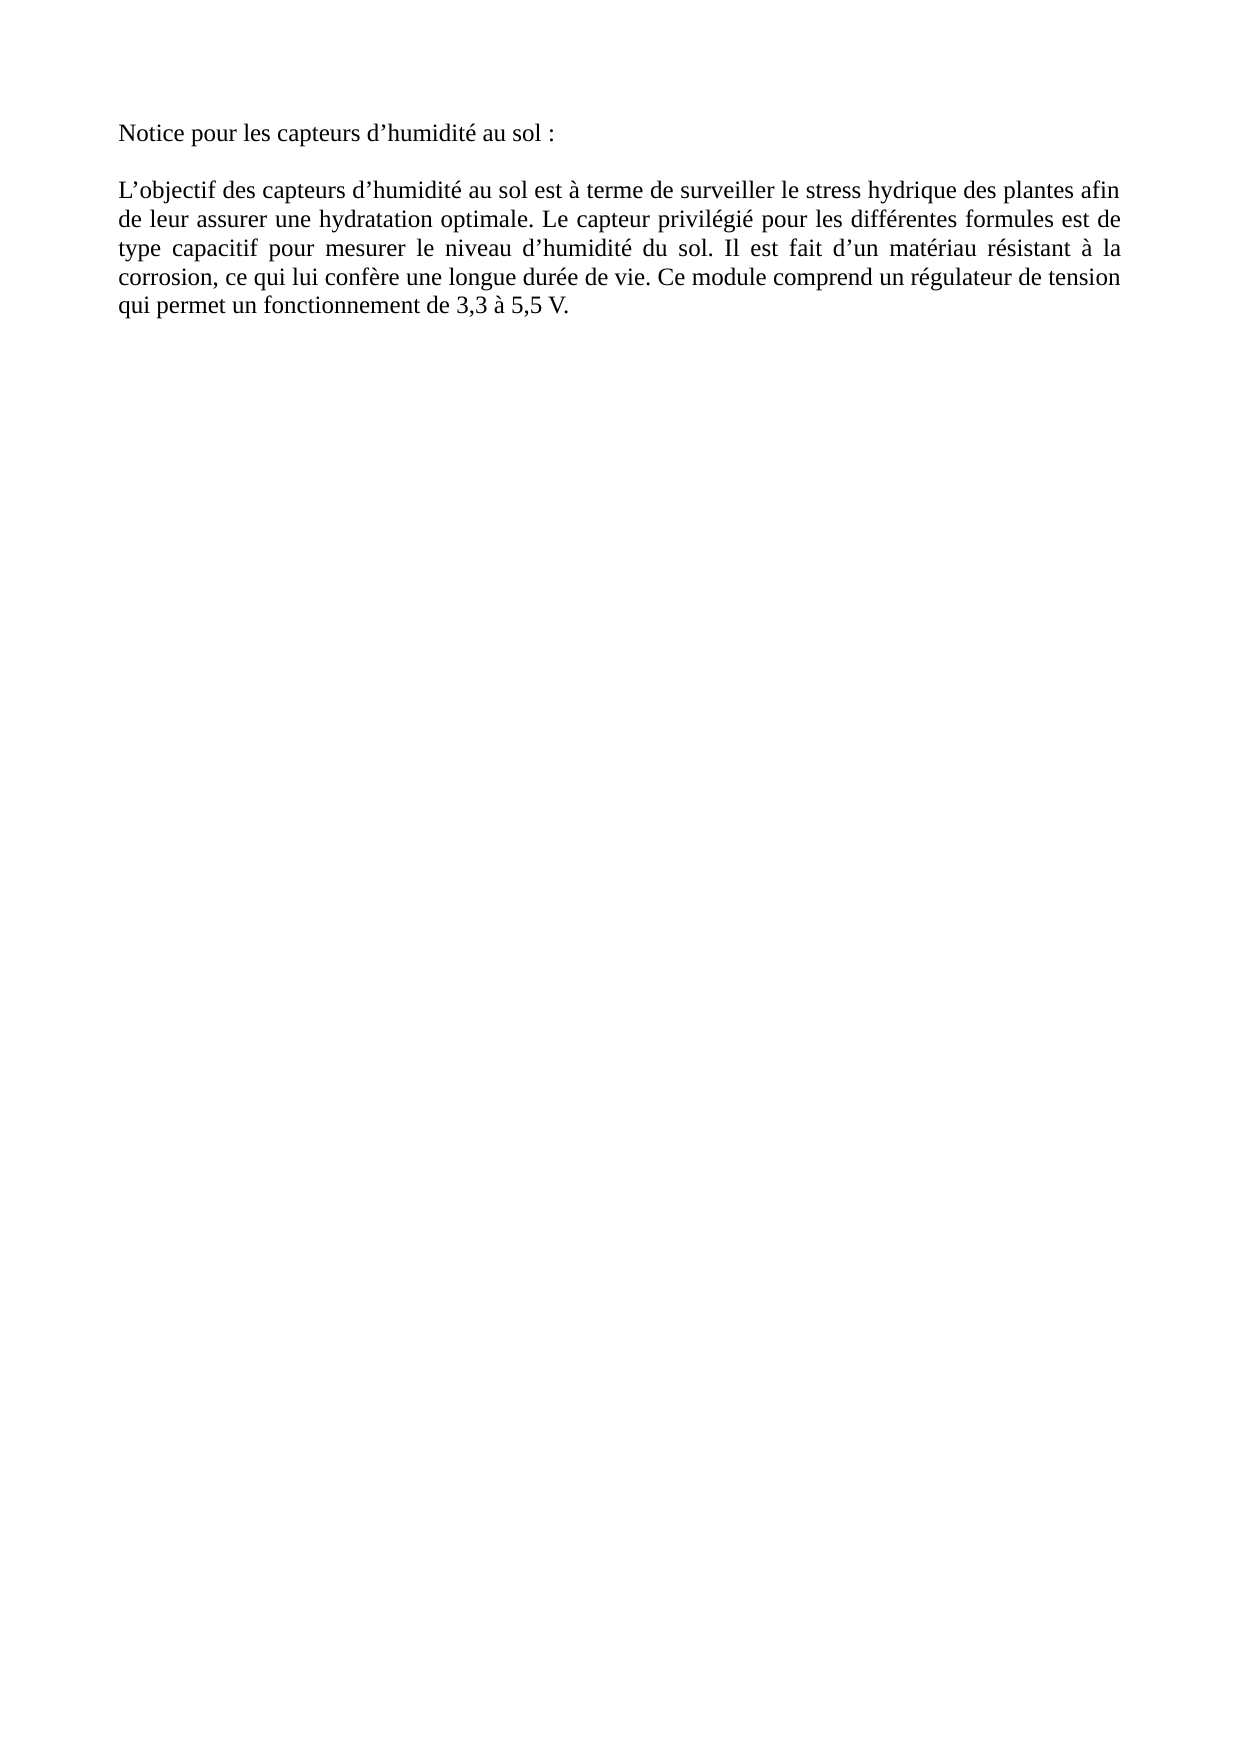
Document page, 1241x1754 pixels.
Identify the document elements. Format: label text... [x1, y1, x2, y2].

text L’objectif des capteurs d’humidité au sol est à terme de surveiller le stress hydrique des plantes afin de leur assurer une hydratation optimale. Le capteur privilégié pour les différentes formules est de type capacitif pour mesurer le niveau d’humidité du sol. Il est fait d’un matériau résistant à la corrosion, ce qui lui confère une longue durée de vie. Ce module comprend un régulateur de tension qui permet un fonctionnement de 3,3 à 5,5 V. [118, 176, 1122, 319]
text Notice pour les capteurs d’humidité au sol : [118, 118, 1122, 147]
